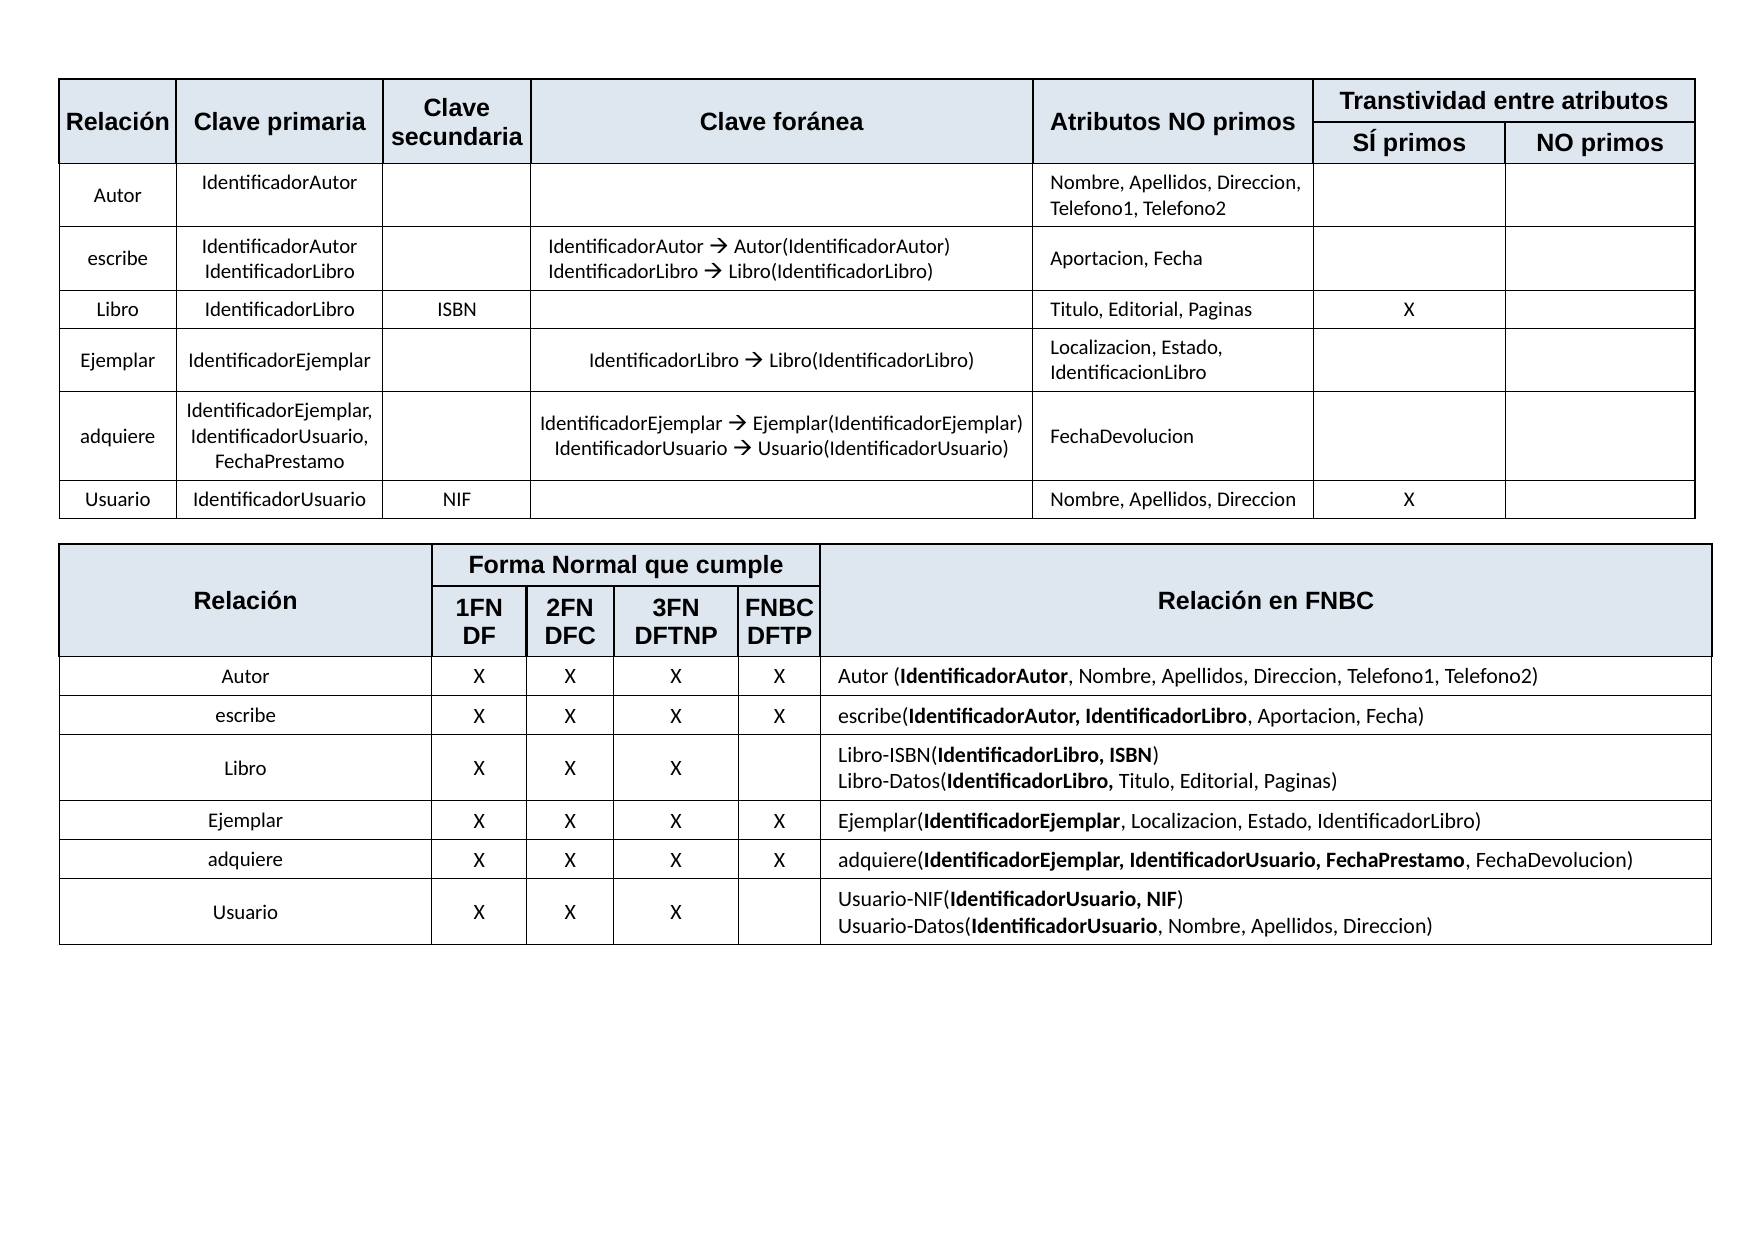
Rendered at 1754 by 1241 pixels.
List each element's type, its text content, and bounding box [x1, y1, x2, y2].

table_cell escribe [60, 696, 431, 734]
table_cell 2FN DFC [528, 587, 613, 656]
table_cell [1314, 329, 1505, 391]
table_cell X [432, 801, 526, 839]
table_header Transtividad entre atributos [1314, 80, 1694, 121]
table_header Relación [60, 80, 175, 163]
table_cell IdentificadorEjemplar, IdentificadorUsuario, FechaPrestamo [177, 392, 382, 479]
table_cell X [1314, 291, 1505, 327]
table_cell NIF [383, 481, 530, 517]
table_header Atributos NO primos [1034, 80, 1312, 163]
table_cell Usuario-NIF(IdentificadorUsuario, NIF) Usuario-Datos(IdentificadorUsuario, Nombre, Apellidos, Direccion) [821, 879, 1711, 944]
table_cell ISBN [383, 291, 530, 327]
table_cell Usuario [60, 481, 176, 517]
table_cell IdentificadorLibro  Libro(IdentificadorLibro) [531, 329, 1032, 391]
table_cell IdentificadorAutor [177, 164, 382, 226]
table_cell X [432, 735, 526, 800]
table_header Clave secundaria [384, 80, 530, 163]
table_cell X [614, 696, 738, 734]
table_cell X [527, 735, 613, 800]
table_cell escribe [60, 227, 176, 289]
table_cell X [1314, 481, 1505, 517]
table_cell X [432, 840, 526, 878]
table_cell [383, 164, 530, 226]
table_cell X [614, 840, 738, 878]
table_cell Nombre, Apellidos, Direccion [1033, 481, 1313, 517]
table_cell adquiere [60, 392, 176, 479]
table_cell X [527, 696, 613, 734]
table_cell 1FN DF [433, 587, 525, 656]
table_cell X [614, 801, 738, 839]
table_cell Aportacion, Fecha [1033, 227, 1313, 289]
table_cell Titulo, Editorial, Paginas [1033, 291, 1313, 327]
table_cell [383, 329, 530, 391]
table_cell adquiere(IdentificadorEjemplar, IdentificadorUsuario, FechaPrestamo, FechaDevolucion) [821, 840, 1711, 878]
table_header Clave foránea [532, 80, 1032, 163]
table_header Clave primaria [177, 80, 382, 163]
table_cell Libro [60, 291, 176, 327]
table_cell [1506, 227, 1694, 289]
table_cell X [432, 696, 526, 734]
table_cell [1506, 291, 1694, 327]
table_cell adquiere [60, 840, 431, 878]
table_cell X [432, 879, 526, 944]
table_cell [1314, 164, 1505, 226]
table_cell [1314, 227, 1505, 289]
table_header Forma Normal que cumple [433, 545, 819, 585]
table_cell Nombre, Apellidos, Direccion, Telefono1, Telefono2 [1033, 164, 1313, 226]
table_cell Ejemplar(IdentificadorEjemplar, Localizacion, Estado, IdentificadorLibro) [821, 801, 1711, 839]
table_header Relación [60, 545, 431, 656]
table_cell FNBC DFTP [739, 587, 819, 656]
table_cell [1506, 392, 1694, 479]
table_cell IdentificadorEjemplar [177, 329, 382, 391]
table_cell NO primos [1506, 123, 1694, 163]
table_cell SÍ primos [1314, 123, 1504, 163]
table_cell [383, 392, 530, 479]
table_cell IdentificadorAutor  Autor(IdentificadorAutor) IdentificadorLibro  Libro(IdentificadorLibro) [531, 227, 1032, 289]
table_cell Localizacion, Estado, IdentificacionLibro [1033, 329, 1313, 391]
table_cell IdentificadorAutor IdentificadorLibro [177, 227, 382, 289]
table_cell FechaDevolucion [1033, 392, 1313, 479]
table_cell X [739, 696, 820, 734]
table_cell Autor [60, 164, 176, 226]
table_cell 3FN DFTNP [615, 587, 737, 656]
table_cell [1314, 392, 1505, 479]
table_cell [739, 735, 820, 800]
table_cell [739, 879, 820, 944]
table_cell X [614, 657, 738, 695]
table_cell X [614, 735, 738, 800]
table_cell X [739, 840, 820, 878]
table_cell [531, 164, 1032, 226]
table_cell Ejemplar [60, 329, 176, 391]
table_cell X [527, 840, 613, 878]
table_cell Ejemplar [60, 801, 431, 839]
table_cell Libro-ISBN(IdentificadorLibro, ISBN) Libro-Datos(IdentificadorLibro, Titulo, Editorial, Paginas) [821, 735, 1711, 800]
table_cell Usuario [60, 879, 431, 944]
table_cell X [527, 801, 613, 839]
table_header Relación en FNBC [821, 545, 1711, 656]
table_cell IdentificadorLibro [177, 291, 382, 327]
table_cell [383, 227, 530, 289]
table_cell X [739, 657, 820, 695]
table_cell escribe(IdentificadorAutor, IdentificadorLibro, Aportacion, Fecha) [821, 696, 1711, 734]
table_cell X [739, 801, 820, 839]
table_cell [531, 291, 1032, 327]
table_cell [1506, 164, 1694, 226]
table_cell X [432, 657, 526, 695]
table_cell Autor [60, 657, 431, 695]
table_cell X [527, 879, 613, 944]
table_cell X [527, 657, 613, 695]
table_cell [1506, 329, 1694, 391]
table_cell Autor (IdentificadorAutor, Nombre, Apellidos, Direccion, Telefono1, Telefono2) [821, 657, 1711, 695]
table_cell [1506, 481, 1694, 517]
table_cell IdentificadorEjemplar  Ejemplar(IdentificadorEjemplar) IdentificadorUsuario  Usuario(IdentificadorUsuario) [531, 392, 1032, 479]
table_cell IdentificadorUsuario [177, 481, 382, 517]
table_cell X [614, 879, 738, 944]
table_cell [531, 481, 1032, 517]
table_cell Libro [60, 735, 431, 800]
